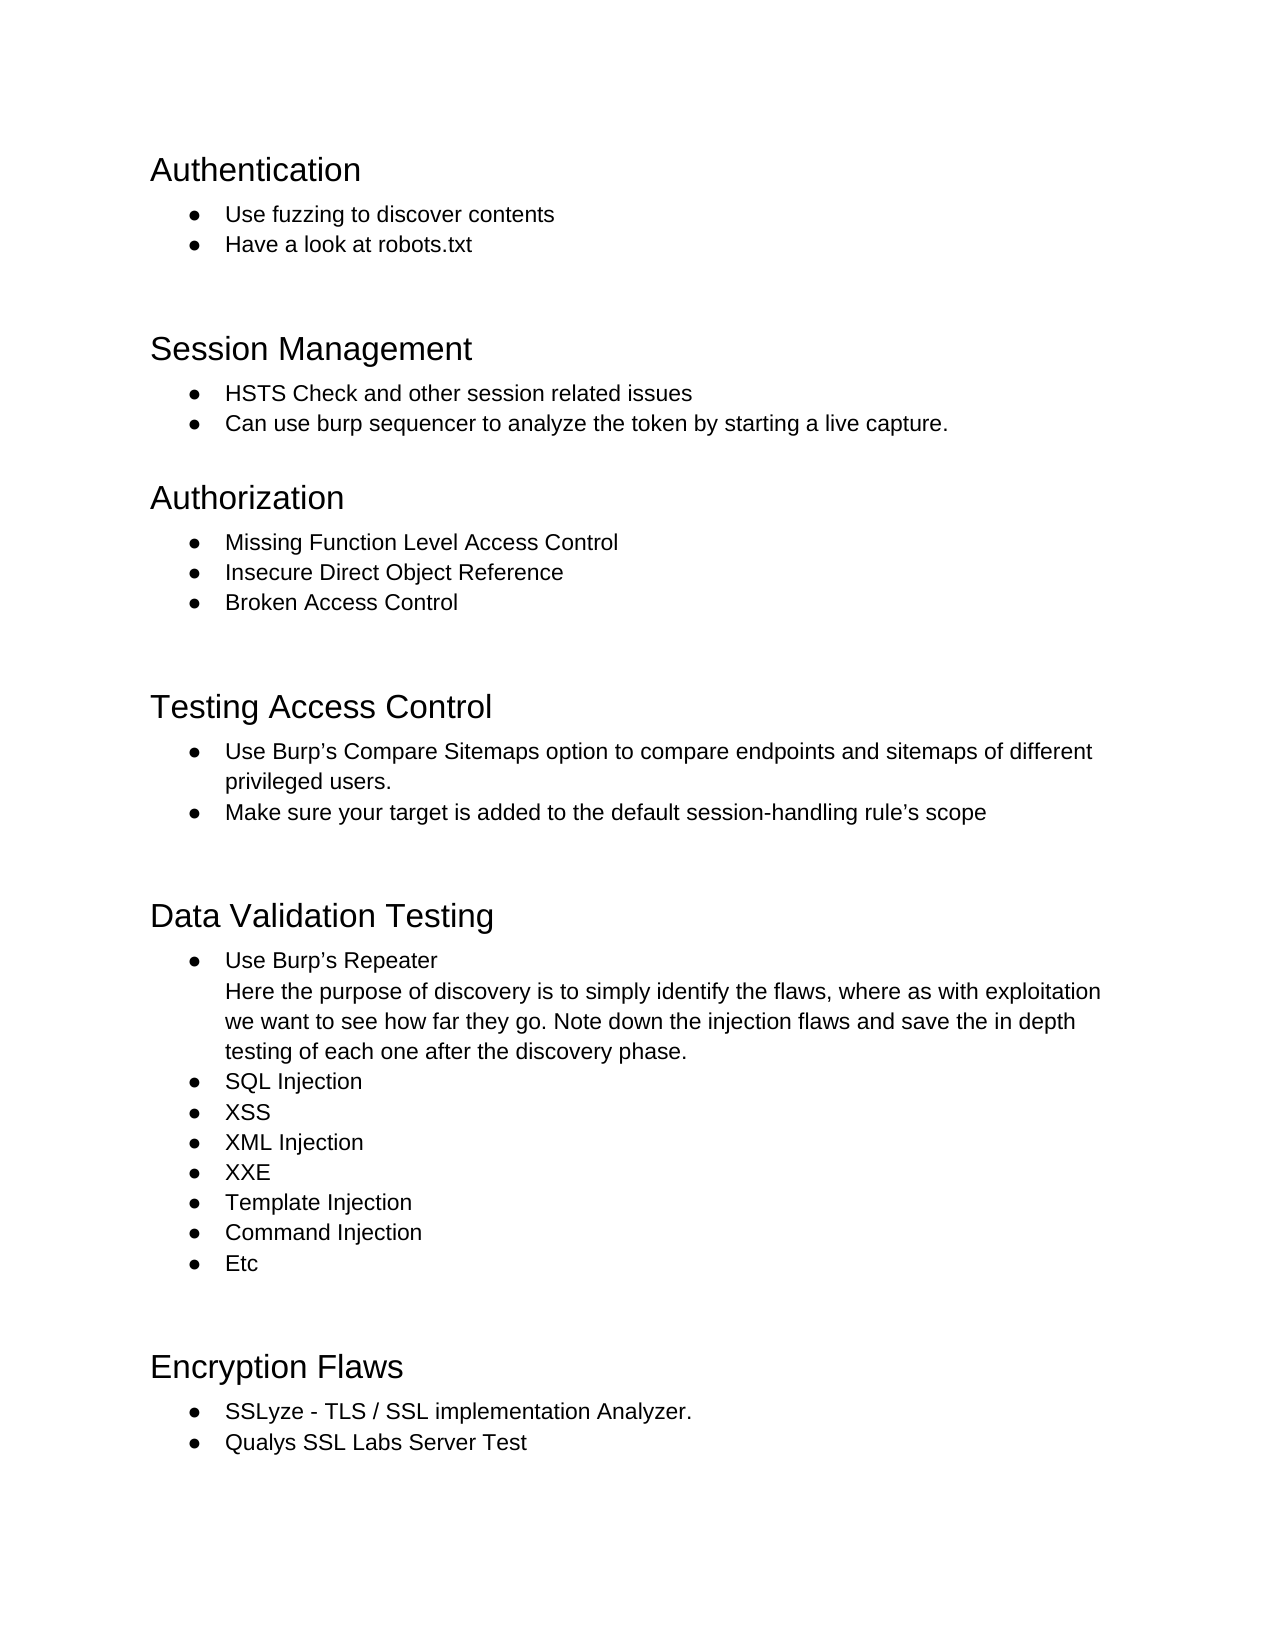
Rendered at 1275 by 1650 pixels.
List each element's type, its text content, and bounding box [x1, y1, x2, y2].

list HSTS Check and other session related issues [187, 380, 1125, 406]
list Command Injection [187, 1219, 1125, 1246]
list XXE [187, 1159, 1125, 1185]
list SQL Injection [187, 1068, 1125, 1094]
list Broken Access Control [187, 589, 1125, 616]
list XML Injection [187, 1129, 1125, 1155]
text Here the purpose of discovery is to simply identify the flaws, where as with exploitation we want to see how far they go. Note down the injection flaws and save the in depth testing of each one after the discovery phase. [225, 978, 1125, 1064]
list Use Burp’s Compare Sitemaps option to compare endpoints and sitemaps of different privileged users. [187, 738, 1125, 795]
list Missing Function Level Access Control [187, 529, 1125, 555]
list Template Injection [187, 1189, 1125, 1215]
list Use fuzzing to discover contents [187, 201, 1125, 227]
subtitle Testing Access Control [150, 687, 1125, 726]
list Qualys SSL Labs Server Test [187, 1428, 1125, 1455]
subtitle Session Management [150, 329, 1125, 367]
list XSS [187, 1098, 1125, 1125]
list Can use burp sequencer to analyze the token by starting a live capture. [187, 410, 1125, 437]
list Make sure your target is added to the default session-handling rule’s scope [187, 798, 1125, 825]
subtitle Encryption Flaws [150, 1347, 1125, 1386]
list Have a look at robots.txt [187, 231, 1125, 257]
list Etc [187, 1249, 1125, 1276]
list Insecure Direct Object Reference [187, 559, 1125, 585]
list Use Burp’s Repeater [187, 947, 1125, 974]
list SSLyze - TLS / SSL implementation Analyzer. [187, 1398, 1125, 1425]
subtitle Data Validation Testing [150, 896, 1125, 935]
subtitle Authentication [150, 150, 1125, 188]
subtitle Authorization [150, 478, 1125, 516]
